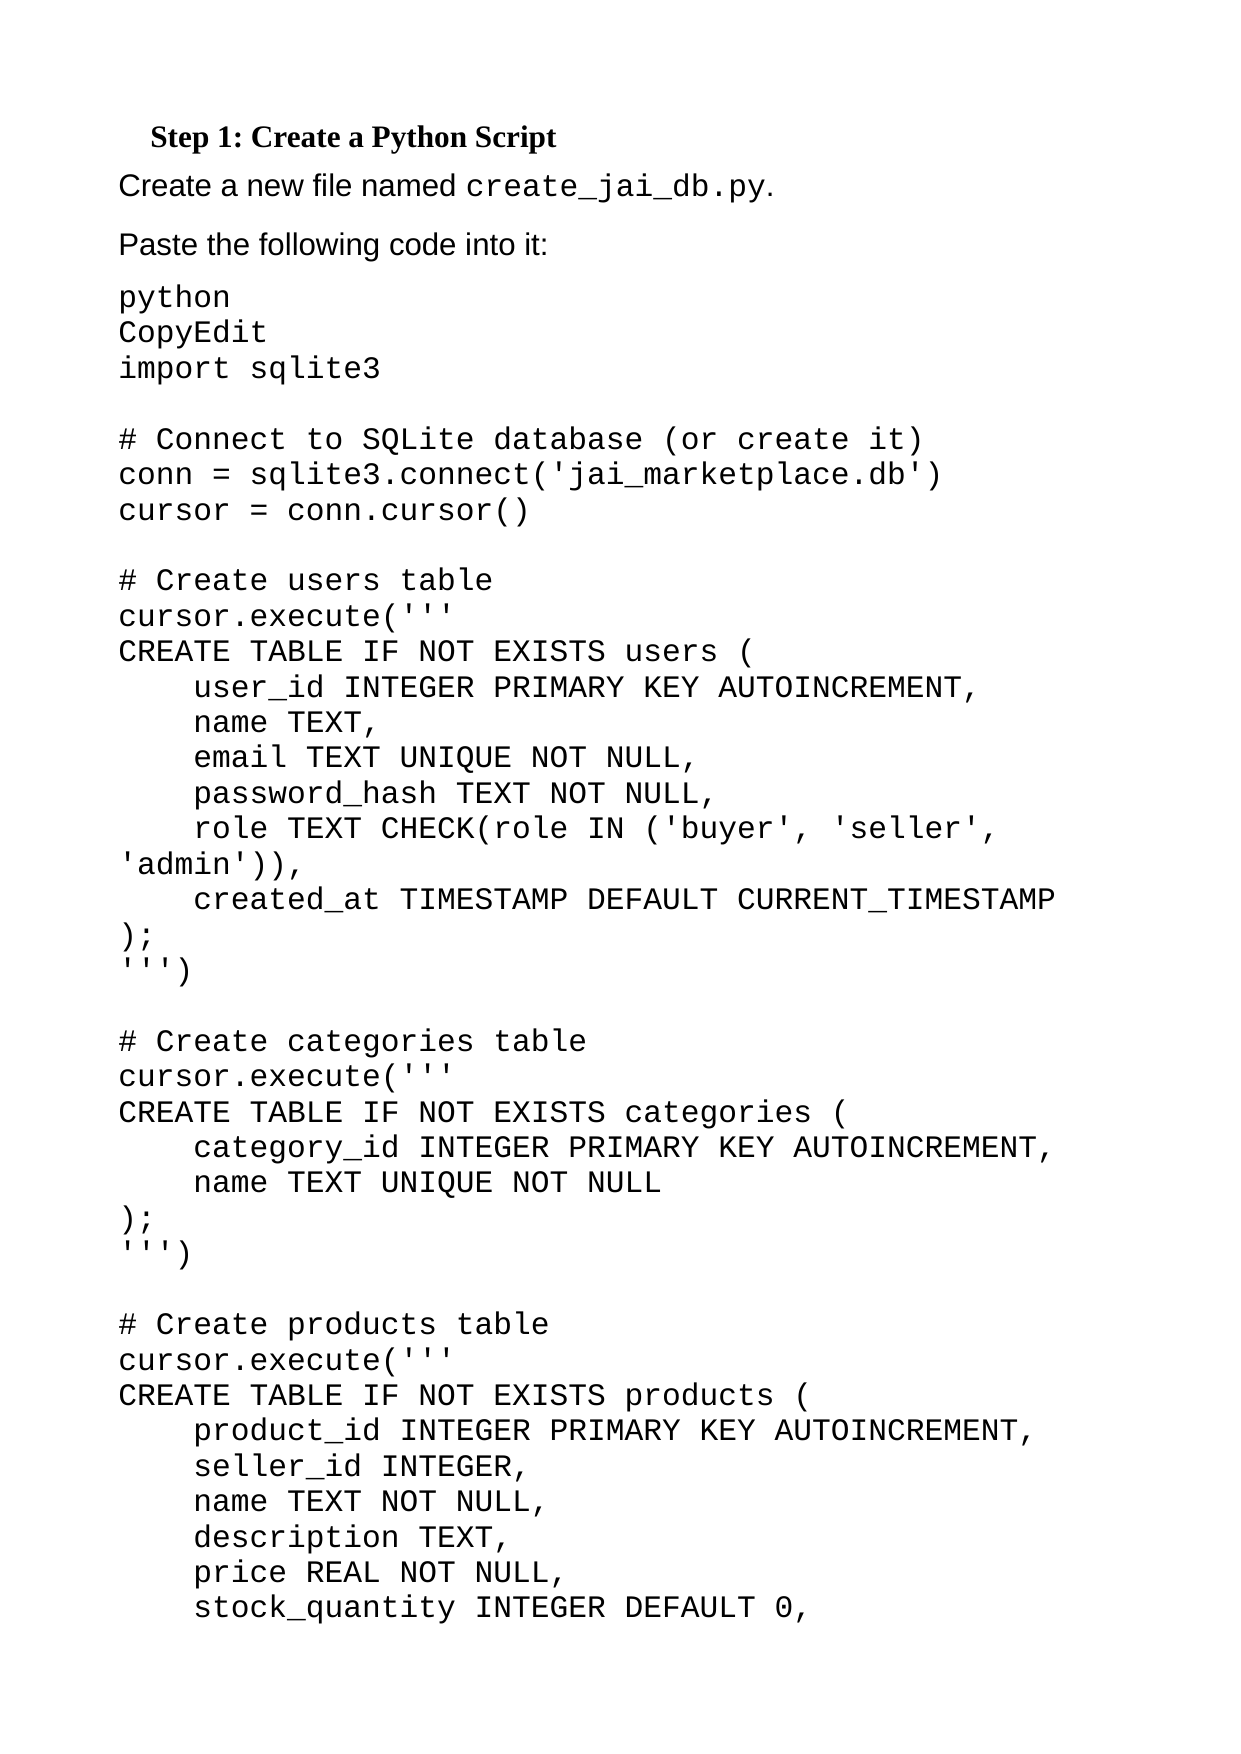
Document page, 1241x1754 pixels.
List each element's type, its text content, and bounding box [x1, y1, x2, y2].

text price REAL NOT NULL, [118, 1556, 1122, 1592]
text name TEXT NOT NULL, [118, 1486, 1122, 1521]
text created_at TIMESTAMP DEFAULT CURRENT_TIMESTAMP [118, 883, 1122, 919]
text import sqlite3 [118, 352, 1122, 388]
text CREATE TABLE IF NOT EXISTS products ( [118, 1379, 1122, 1415]
text ); [118, 1202, 1122, 1238]
text category_id INTEGER PRIMARY KEY AUTOINCREMENT, [118, 1131, 1122, 1167]
text # Connect to SQLite database (or create it) [118, 423, 1122, 458]
text seller_id INTEGER, [118, 1450, 1122, 1486]
text cursor.execute(''' [118, 600, 1122, 636]
text email TEXT UNIQUE NOT NULL, [118, 742, 1122, 777]
text description TEXT, [118, 1521, 1122, 1556]
text # Create products table [118, 1308, 1122, 1344]
text # Create users table [118, 565, 1122, 600]
text cursor = conn.cursor() [118, 494, 1122, 529]
text role TEXT CHECK(role IN ('buyer', 'seller', 'admin')), [118, 813, 1122, 883]
subtitle 🔹 Step 1: Create a Python Script [118, 118, 1122, 154]
text Paste the following code into it: [118, 226, 1122, 262]
text python [118, 281, 1122, 317]
text CopyEdit [118, 317, 1122, 352]
text product_id INTEGER PRIMARY KEY AUTOINCREMENT, [118, 1415, 1122, 1450]
text Create a new file named create_jai_db.py. [118, 167, 1122, 205]
text user_id INTEGER PRIMARY KEY AUTOINCREMENT, [118, 671, 1122, 706]
text ''') [118, 1238, 1122, 1273]
text name TEXT UNIQUE NOT NULL [118, 1167, 1122, 1202]
text CREATE TABLE IF NOT EXISTS users ( [118, 636, 1122, 671]
text stock_quantity INTEGER DEFAULT 0, [118, 1592, 1122, 1627]
text ); [118, 919, 1122, 954]
text cursor.execute(''' [118, 1344, 1122, 1379]
text # Create categories table [118, 1025, 1122, 1061]
text conn = sqlite3.connect('jai_marketplace.db') [118, 458, 1122, 494]
text password_hash TEXT NOT NULL, [118, 777, 1122, 813]
text name TEXT, [118, 706, 1122, 742]
text cursor.execute(''' [118, 1061, 1122, 1096]
text CREATE TABLE IF NOT EXISTS categories ( [118, 1096, 1122, 1131]
text ''') [118, 954, 1122, 990]
